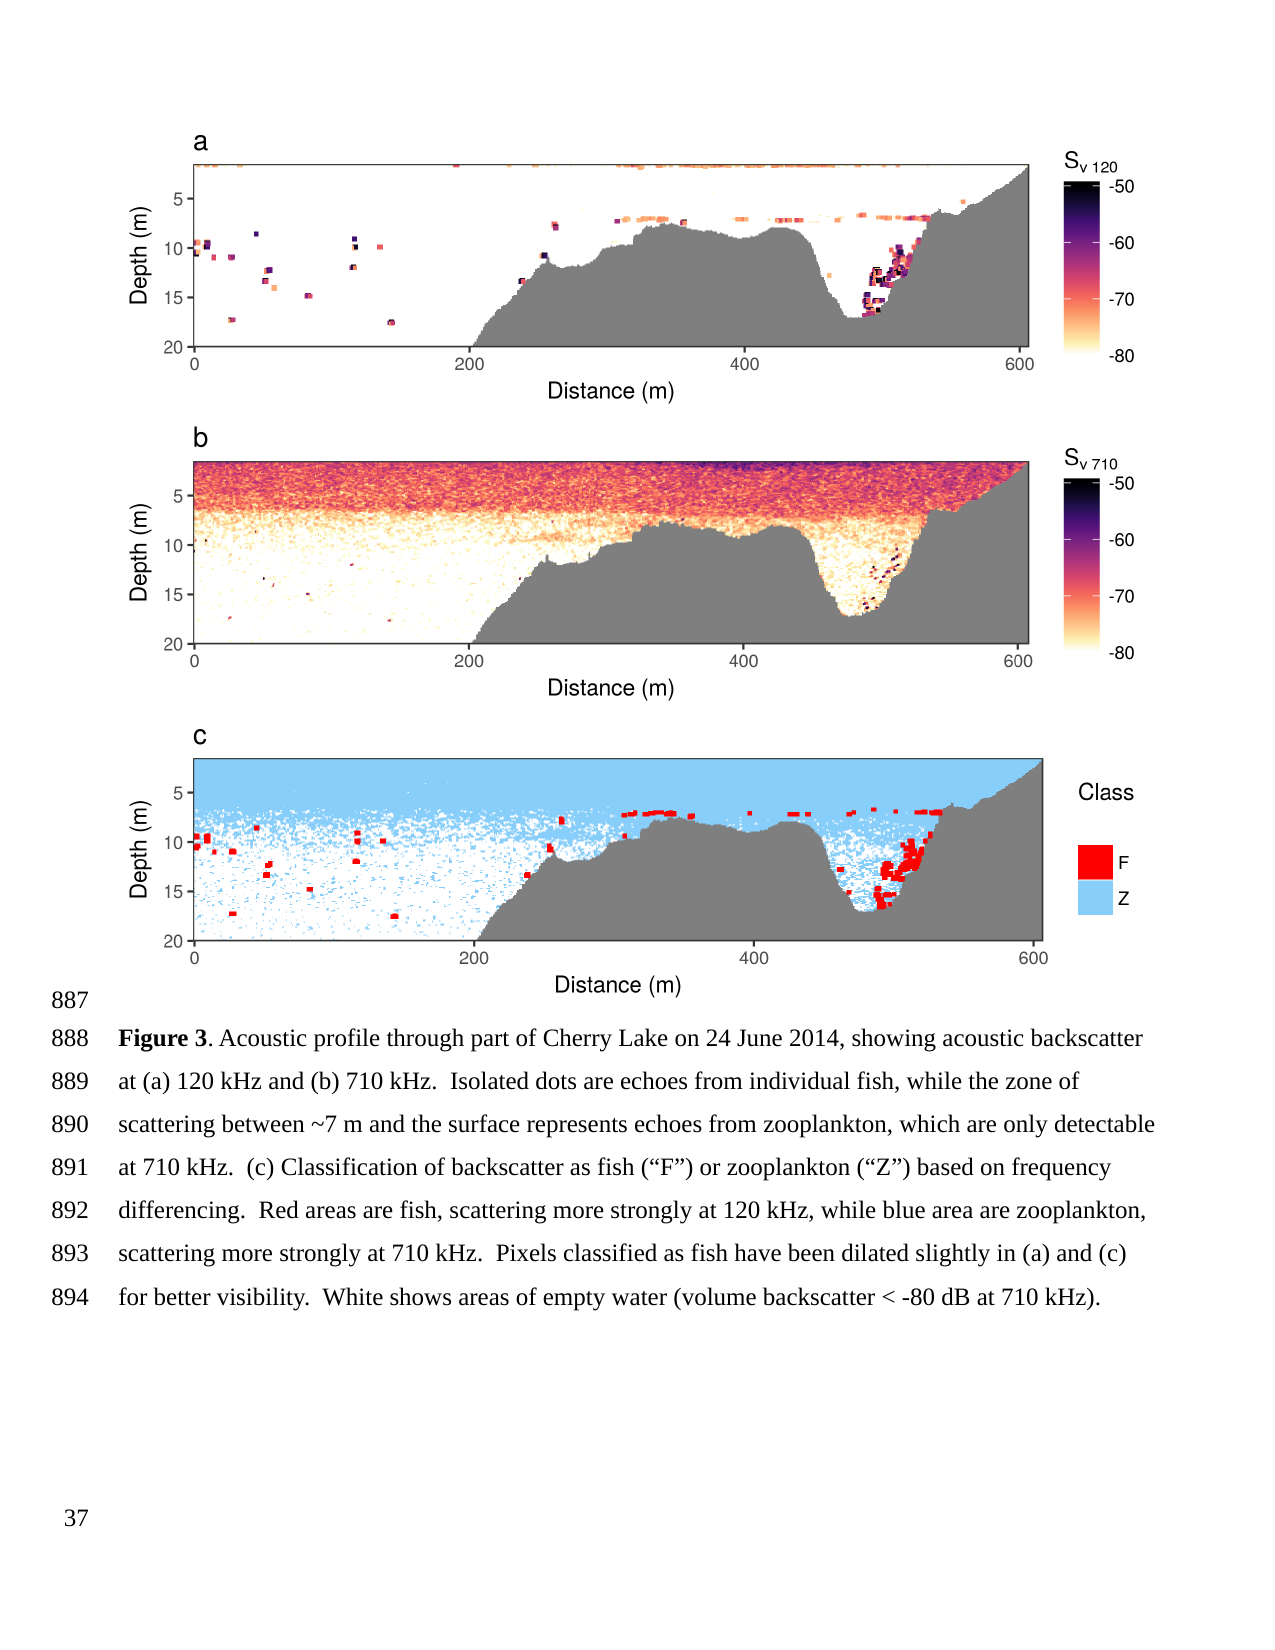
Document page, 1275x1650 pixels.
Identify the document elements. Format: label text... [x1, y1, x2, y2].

picture [118, 118, 1157, 1009]
text Figure 3. Acoustic profile through part of Cherry Lake on 24 June 2014, showing acoustic backscatter at (a) 120 kHz and (b) 710 kHz. Isolated dots are echoes from individual fish, while the zone of scattering between ~7 m and the surface represents echoes from zooplankton, which are only detectable at 710 kHz. (c) Classification of backscatter as fish (“F”) or zooplankton (“Z”) based on frequency differencing. Red areas are fish, scattering more strongly at 120 kHz, while blue area are zooplankton, scattering more strongly at 710 kHz. Pixels classified as fish have been dilated slightly in (a) and (c) for better visibility. White shows areas of empty water (volume backscatter < -80 dB at 710 kHz). [118, 1023, 1157, 1310]
